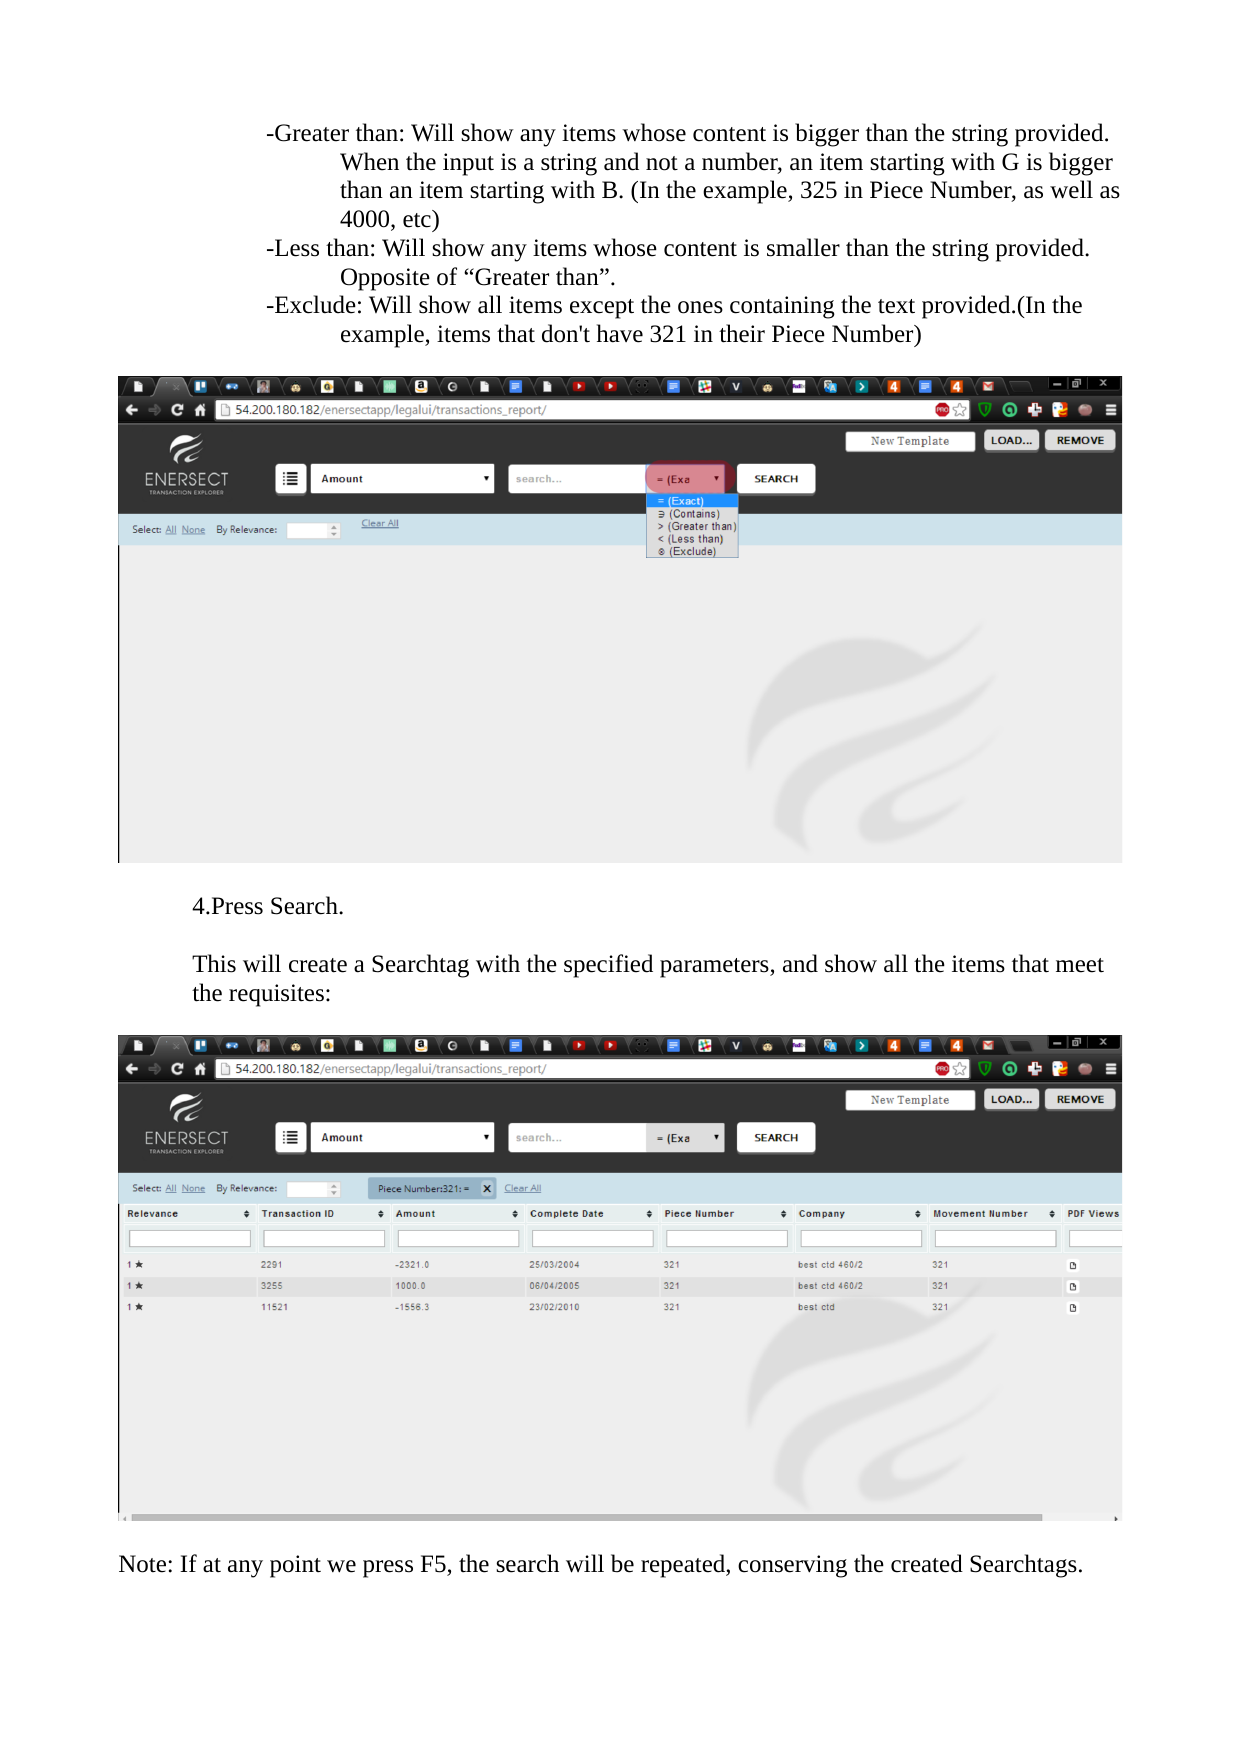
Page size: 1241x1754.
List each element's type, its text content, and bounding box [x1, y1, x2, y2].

text 4.Press Search. [118, 891, 1122, 920]
picture [118, 376, 1123, 863]
text -Exclude: Will show all items except the ones containing the text provided.(In the example, items that don't have 321 in their Piece Number) [118, 291, 1122, 348]
text This will create a Searchtag with the specified parameters, and show all the items that meet the requisites: [118, 949, 1122, 1006]
picture [118, 1035, 1123, 1521]
text -Less than: Will show any items whose content is smaller than the string provided. [118, 233, 1122, 262]
text -Greater than: Will show any items whose content is bigger than the string provided. When the input is a string and not a number, an item starting with G is bigger than an item starting with B. (In the example, 325 in Piece Number, as well as 4000, etc) [118, 118, 1122, 233]
text Note: If at any point we press F5, the search will be repeated, conserving the created Searchtags. [118, 1549, 1122, 1578]
text Opposite of “Greater than”. [118, 262, 1122, 291]
